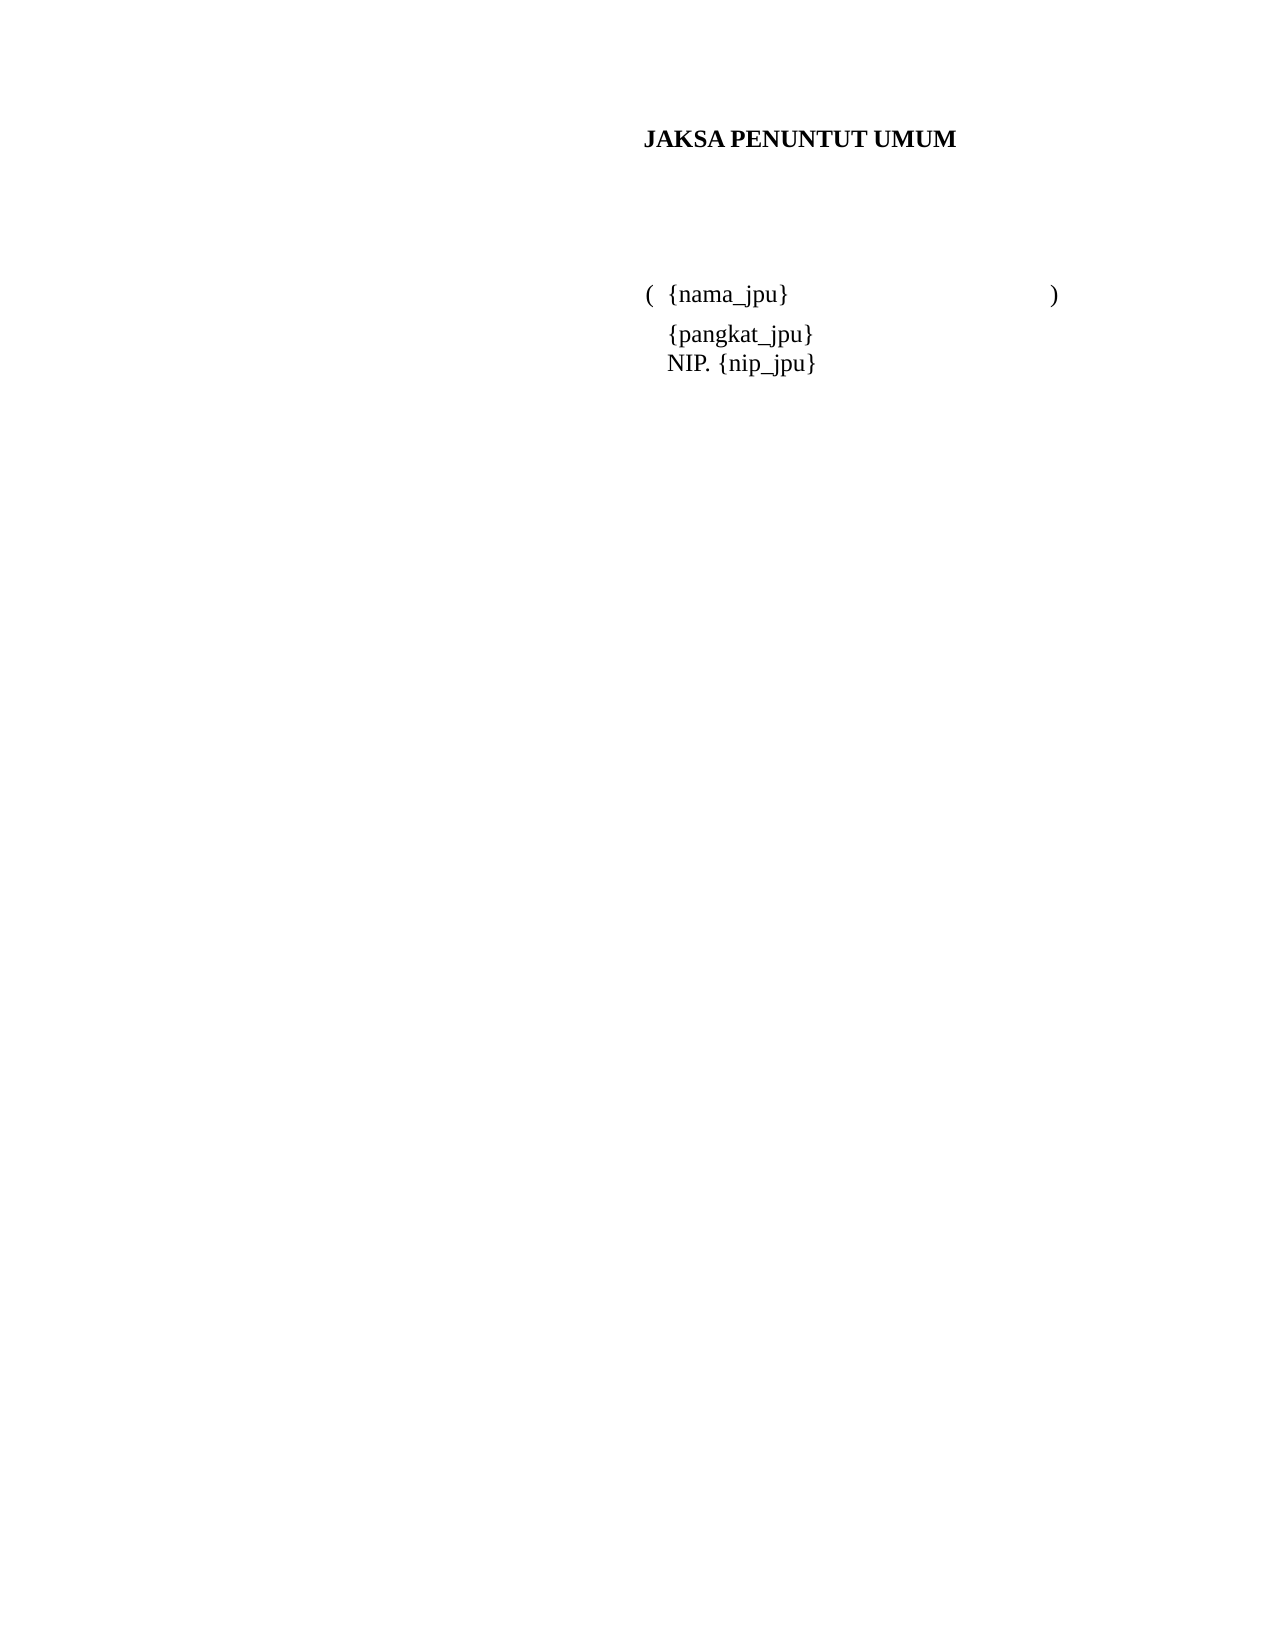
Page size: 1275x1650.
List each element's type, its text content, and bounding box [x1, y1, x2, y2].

table_header [118, 273, 639, 382]
table_cell [1044, 314, 1069, 382]
table_cell {pangkat_jpu} NIP. {nip_jpu} [661, 314, 1044, 382]
table_header ( [640, 273, 661, 313]
table_header ) [1044, 273, 1069, 313]
table_cell JAKSA PENUNTUT UMUM [638, 118, 1061, 158]
table_header [118, 118, 637, 158]
table_header {nama_jpu} [661, 273, 1044, 313]
table_cell [640, 314, 661, 382]
